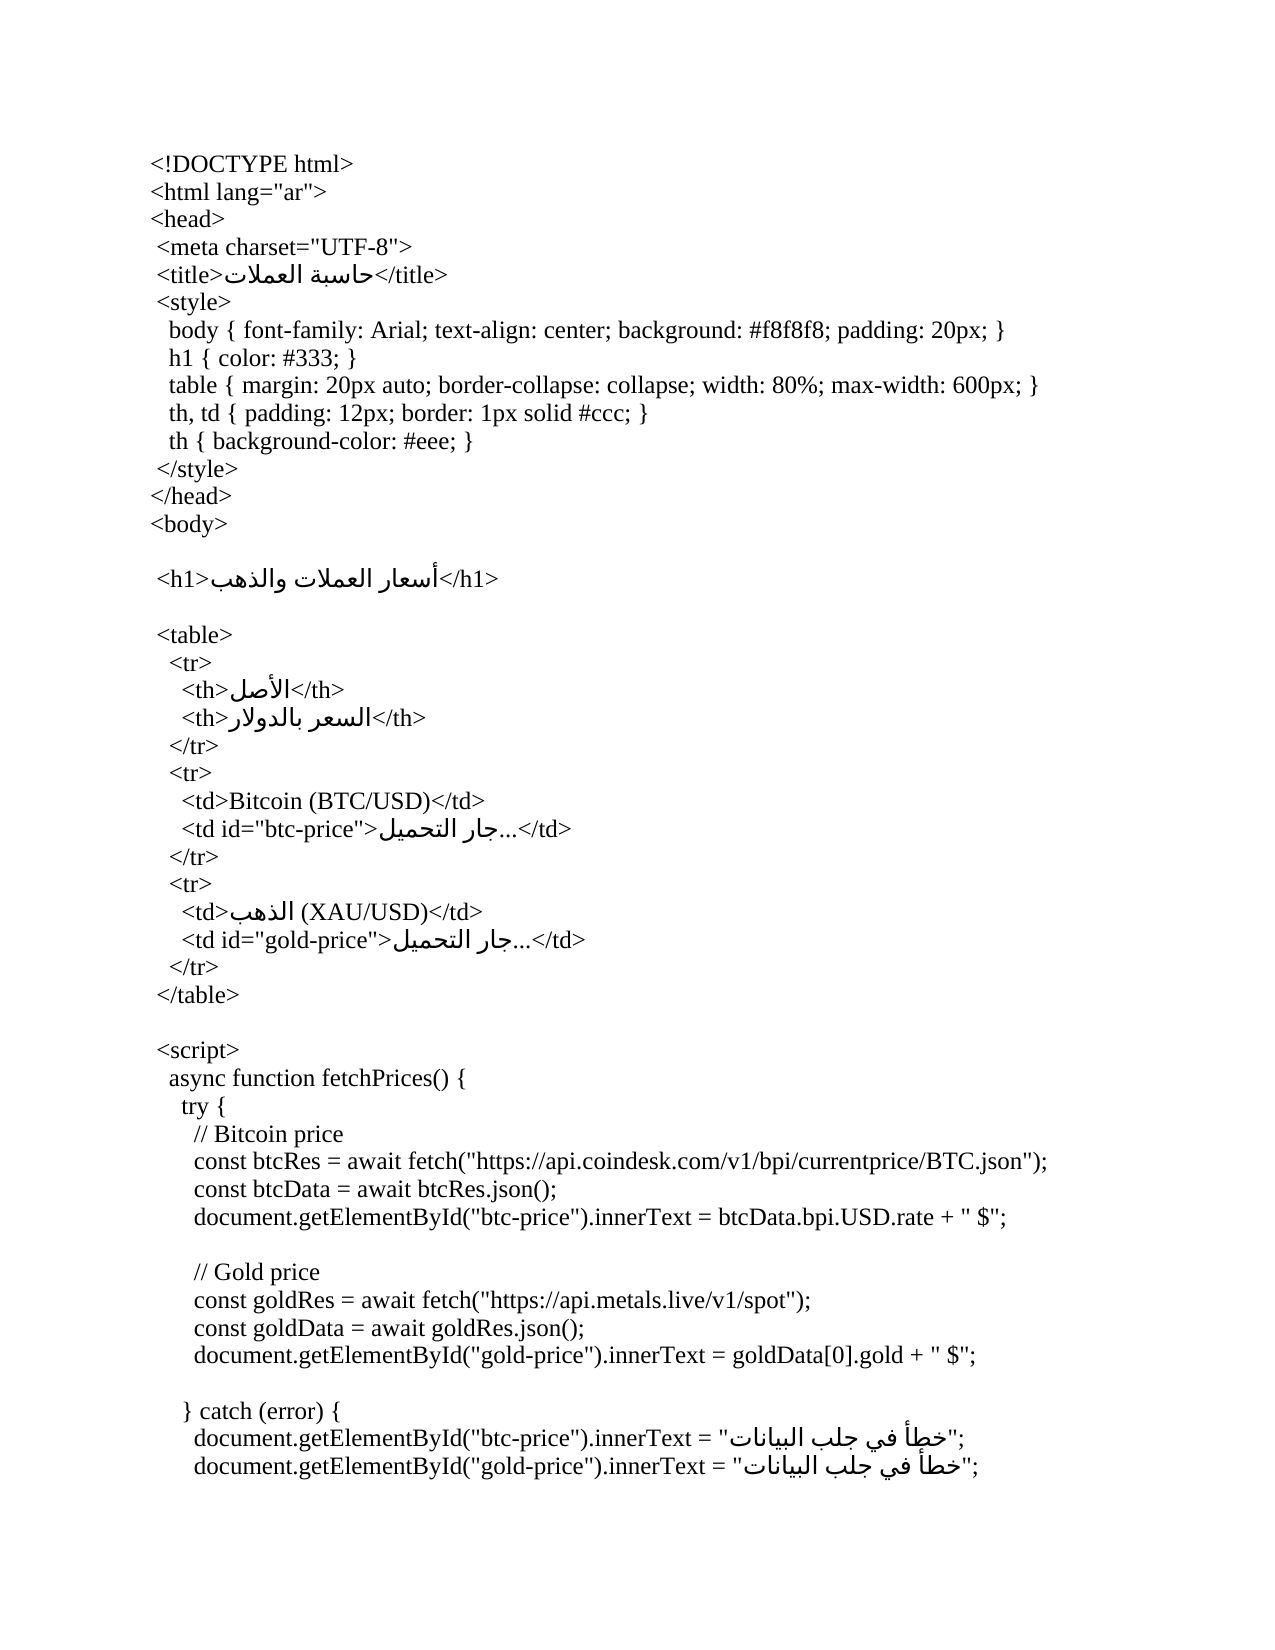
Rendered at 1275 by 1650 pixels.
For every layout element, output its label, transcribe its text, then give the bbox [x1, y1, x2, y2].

text <!DOCTYPE html> <html lang="ar"> <head> <meta charset="UTF-8"> <title>حاسبة العملات</title> <style> body { font-family: Arial; text-align: center; background: #f8f8f8; padding: 20px; } h1 { color: #333; } table { margin: 20px auto; border-collapse: collapse; width: 80%; max-width: 600px; } th, td { padding: 12px; border: 1px solid #ccc; } th { background-color: #eee; } </style> </head> <body> <h1>أسعار العملات والذهب</h1> <table> <tr> <th>الأصل</th> <th>السعر بالدولار</th> </tr> <tr> <td>Bitcoin (BTC/USD)</td> <td id="btc-price">جار التحميل...</td> </tr> <tr> <td>الذهب (XAU/USD)</td> <td id="gold-price">جار التحميل...</td> </tr> </table> <script> async function fetchPrices() { try { // Bitcoin price const btcRes = await fetch("https://api.coindesk.com/v1/bpi/currentprice/BTC.json"); const btcData = await btcRes.json(); document.getElementById("btc-price").innerText = btcData.bpi.USD.rate + " $"; // Gold price const goldRes = await fetch("https://api.metals.live/v1/spot"); const goldData = await goldRes.json(); document.getElementById("gold-price").innerText = goldData[0].gold + " $"; } catch (error) { document.getElementById("btc-price").innerText = "خطأ في جلب البيانات"; document.getElementById("gold-price").innerText = "خطأ في جلب البيانات"; console.error(error); } } fetchPrices(); </script> </body> </html> [150, 150, 1125, 1480]
